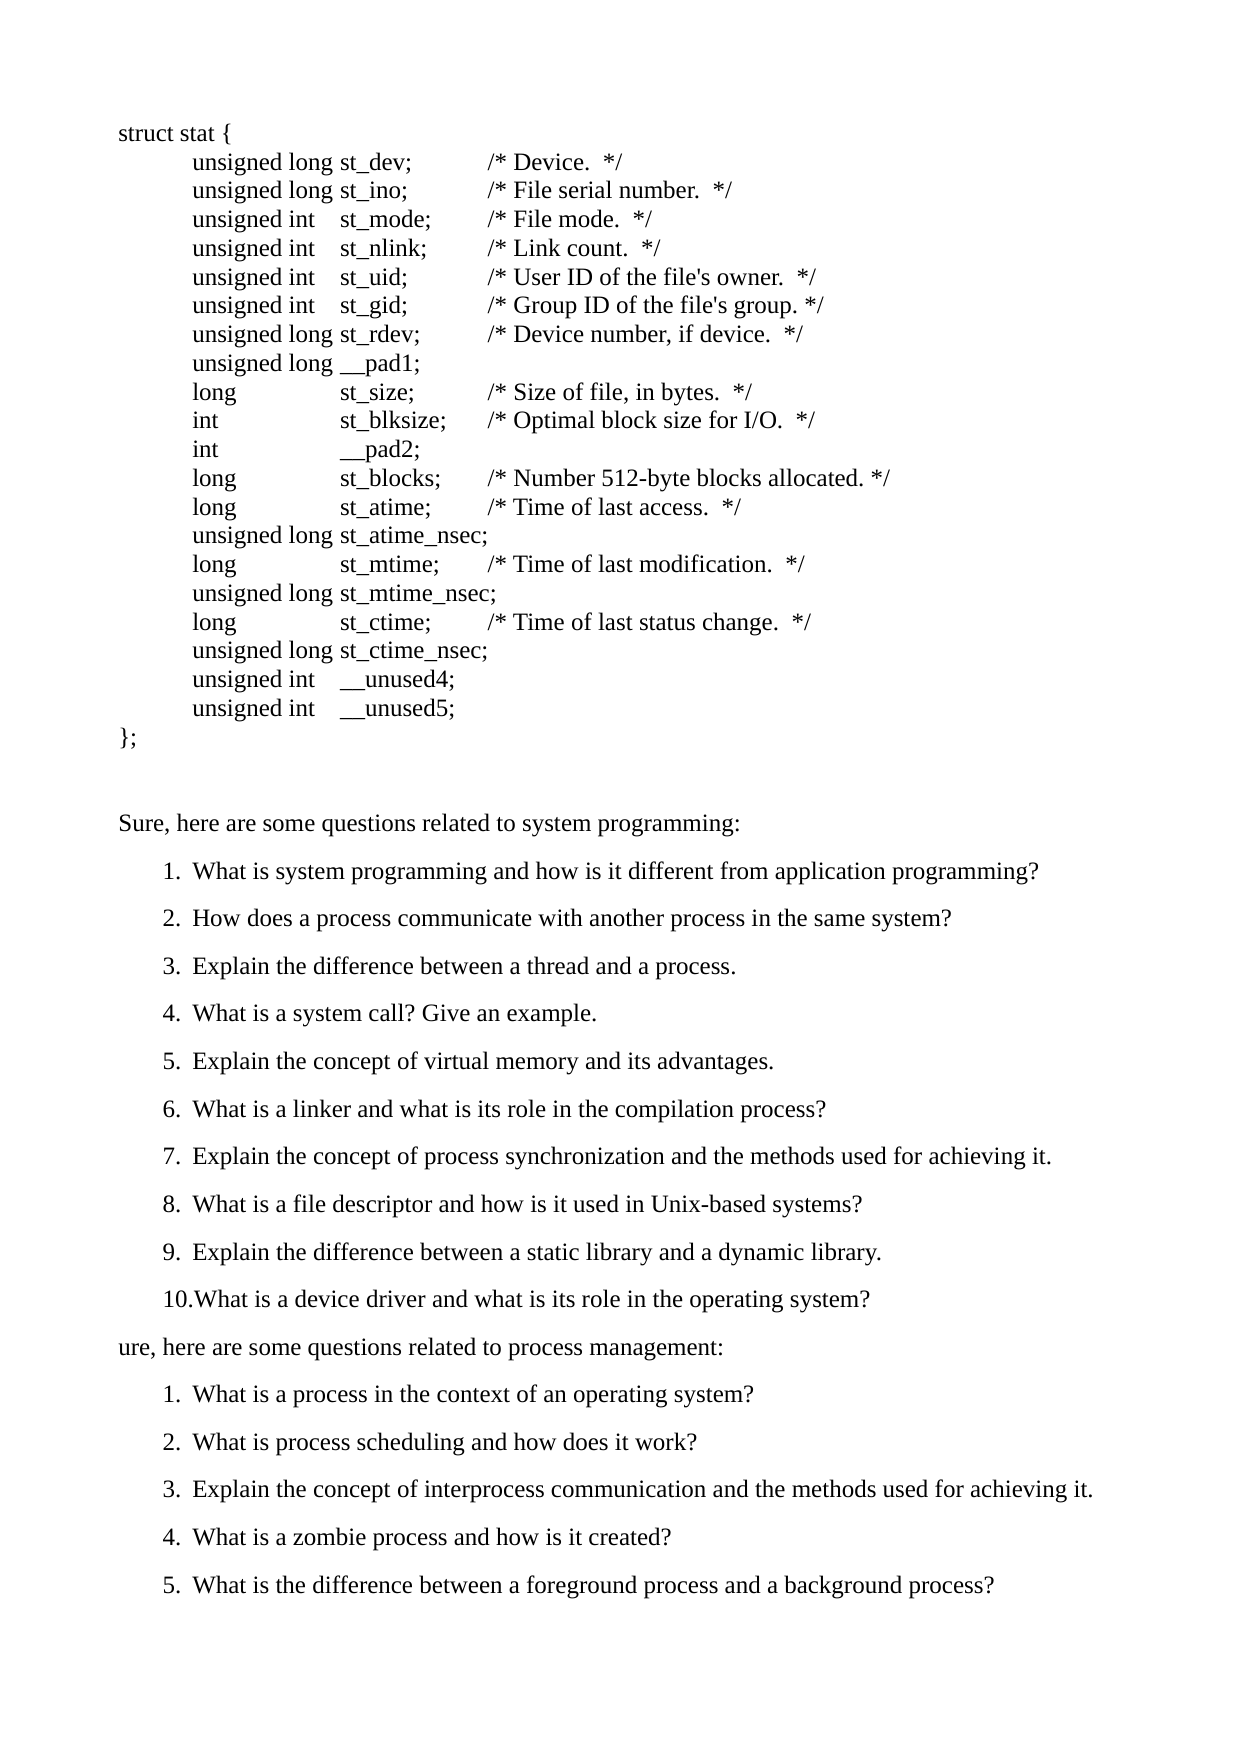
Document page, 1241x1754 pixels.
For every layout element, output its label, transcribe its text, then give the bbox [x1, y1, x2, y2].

list What is a device driver and what is its role in the operating system? [162, 1284, 1122, 1313]
list What is a zombie process and how is it created? [162, 1522, 1122, 1551]
list How does a process communicate with another process in the same system? [162, 903, 1122, 932]
list What is a process in the context of an operating system? [162, 1379, 1122, 1408]
list What is a file descriptor and how is it used in Unix-based systems? [162, 1189, 1122, 1218]
list What is a system call? Give an example. [162, 998, 1122, 1027]
text Sure, here are some questions related to system programming: [118, 808, 1122, 837]
text }; [118, 722, 1122, 751]
text unsigned int st_uid; /* User ID of the file's owner. */ [118, 262, 1122, 291]
text int st_blksize; /* Optimal block size for I/O. */ [118, 406, 1122, 434]
list Explain the concept of virtual memory and its advantages. [162, 1046, 1122, 1075]
text unsigned long st_mtime_nsec; [118, 578, 1122, 607]
text unsigned long st_dev; /* Device. */ [118, 147, 1122, 176]
text unsigned int __unused4; [118, 664, 1122, 693]
list Explain the concept of process synchronization and the methods used for achieving it. [162, 1141, 1122, 1170]
text long st_size; /* Size of file, in bytes. */ [118, 377, 1122, 406]
text struct stat { [118, 118, 1122, 147]
text unsigned long __pad1; [118, 348, 1122, 377]
text unsigned int st_nlink; /* Link count. */ [118, 233, 1122, 262]
text long st_ctime; /* Time of last status change. */ [118, 607, 1122, 636]
text int __pad2; [118, 434, 1122, 463]
text unsigned long st_atime_nsec; [118, 521, 1122, 549]
list Explain the difference between a static library and a dynamic library. [162, 1237, 1122, 1265]
text unsigned long st_ino; /* File serial number. */ [118, 176, 1122, 204]
text unsigned int st_gid; /* Group ID of the file's group. */ [118, 291, 1122, 319]
text long st_mtime; /* Time of last modification. */ [118, 549, 1122, 578]
list Explain the difference between a thread and a process. [162, 951, 1122, 980]
text unsigned int __unused5; [118, 693, 1122, 722]
text unsigned long st_ctime_nsec; [118, 636, 1122, 664]
text unsigned long st_rdev; /* Device number, if device. */ [118, 319, 1122, 348]
list What is system programming and how is it different from application programming? [162, 856, 1122, 884]
list What is process scheduling and how does it work? [162, 1427, 1122, 1456]
list What is a linker and what is its role in the compilation process? [162, 1094, 1122, 1122]
text ure, here are some questions related to process management: [118, 1332, 1122, 1361]
text unsigned int st_mode; /* File mode. */ [118, 204, 1122, 233]
list Explain the concept of interprocess communication and the methods used for achieving it. [162, 1474, 1122, 1503]
text long st_atime; /* Time of last access. */ [118, 492, 1122, 521]
text long st_blocks; /* Number 512-byte blocks allocated. */ [118, 463, 1122, 492]
list What is the difference between a foreground process and a background process? [162, 1570, 1122, 1598]
